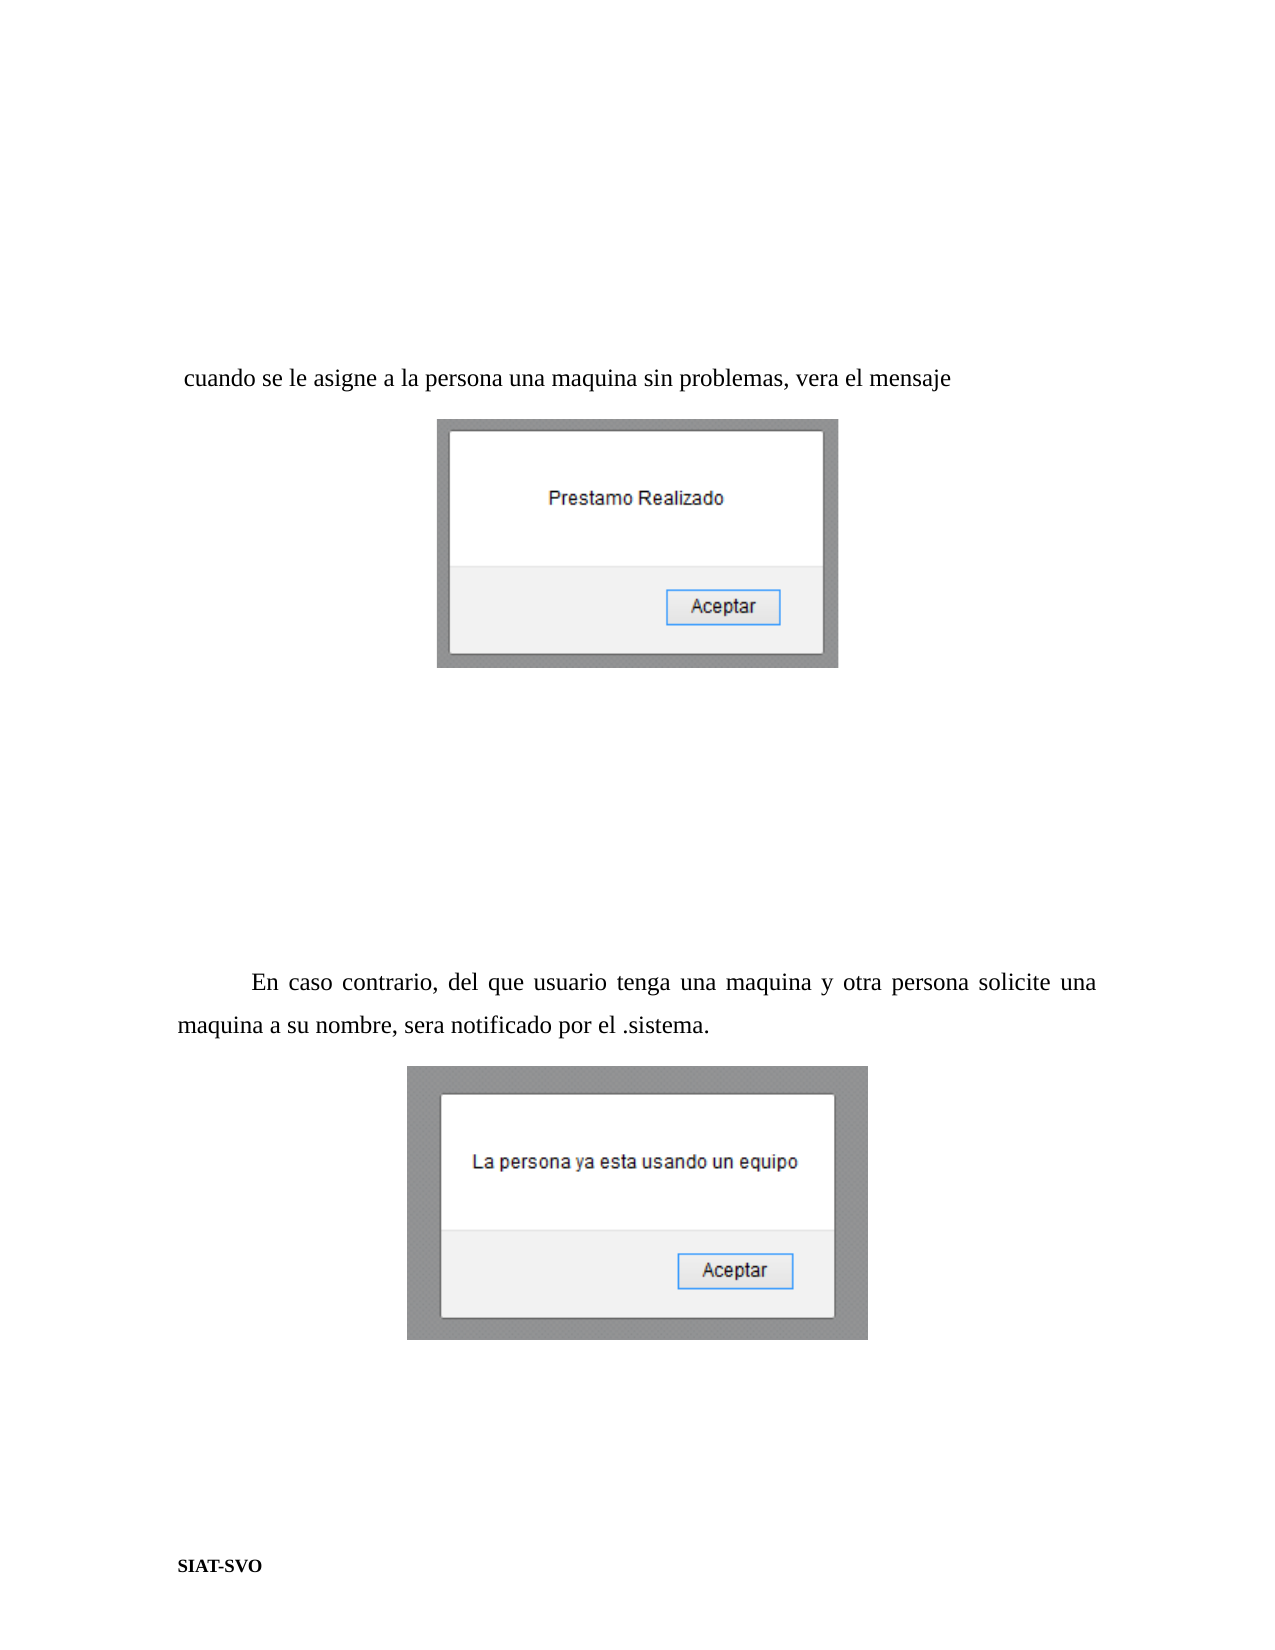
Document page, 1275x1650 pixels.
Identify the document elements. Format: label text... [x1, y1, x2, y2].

picture [436, 419, 839, 668]
list En caso contrario, del que usuario tenga una maquina y otra persona solicite una maquina a su nombre, sera notificado por el .sistema. [177, 967, 1098, 1039]
picture [407, 1066, 868, 1340]
list cuando se le asigne a la persona una maquina sin problemas, vera el mensaje [177, 363, 1098, 392]
